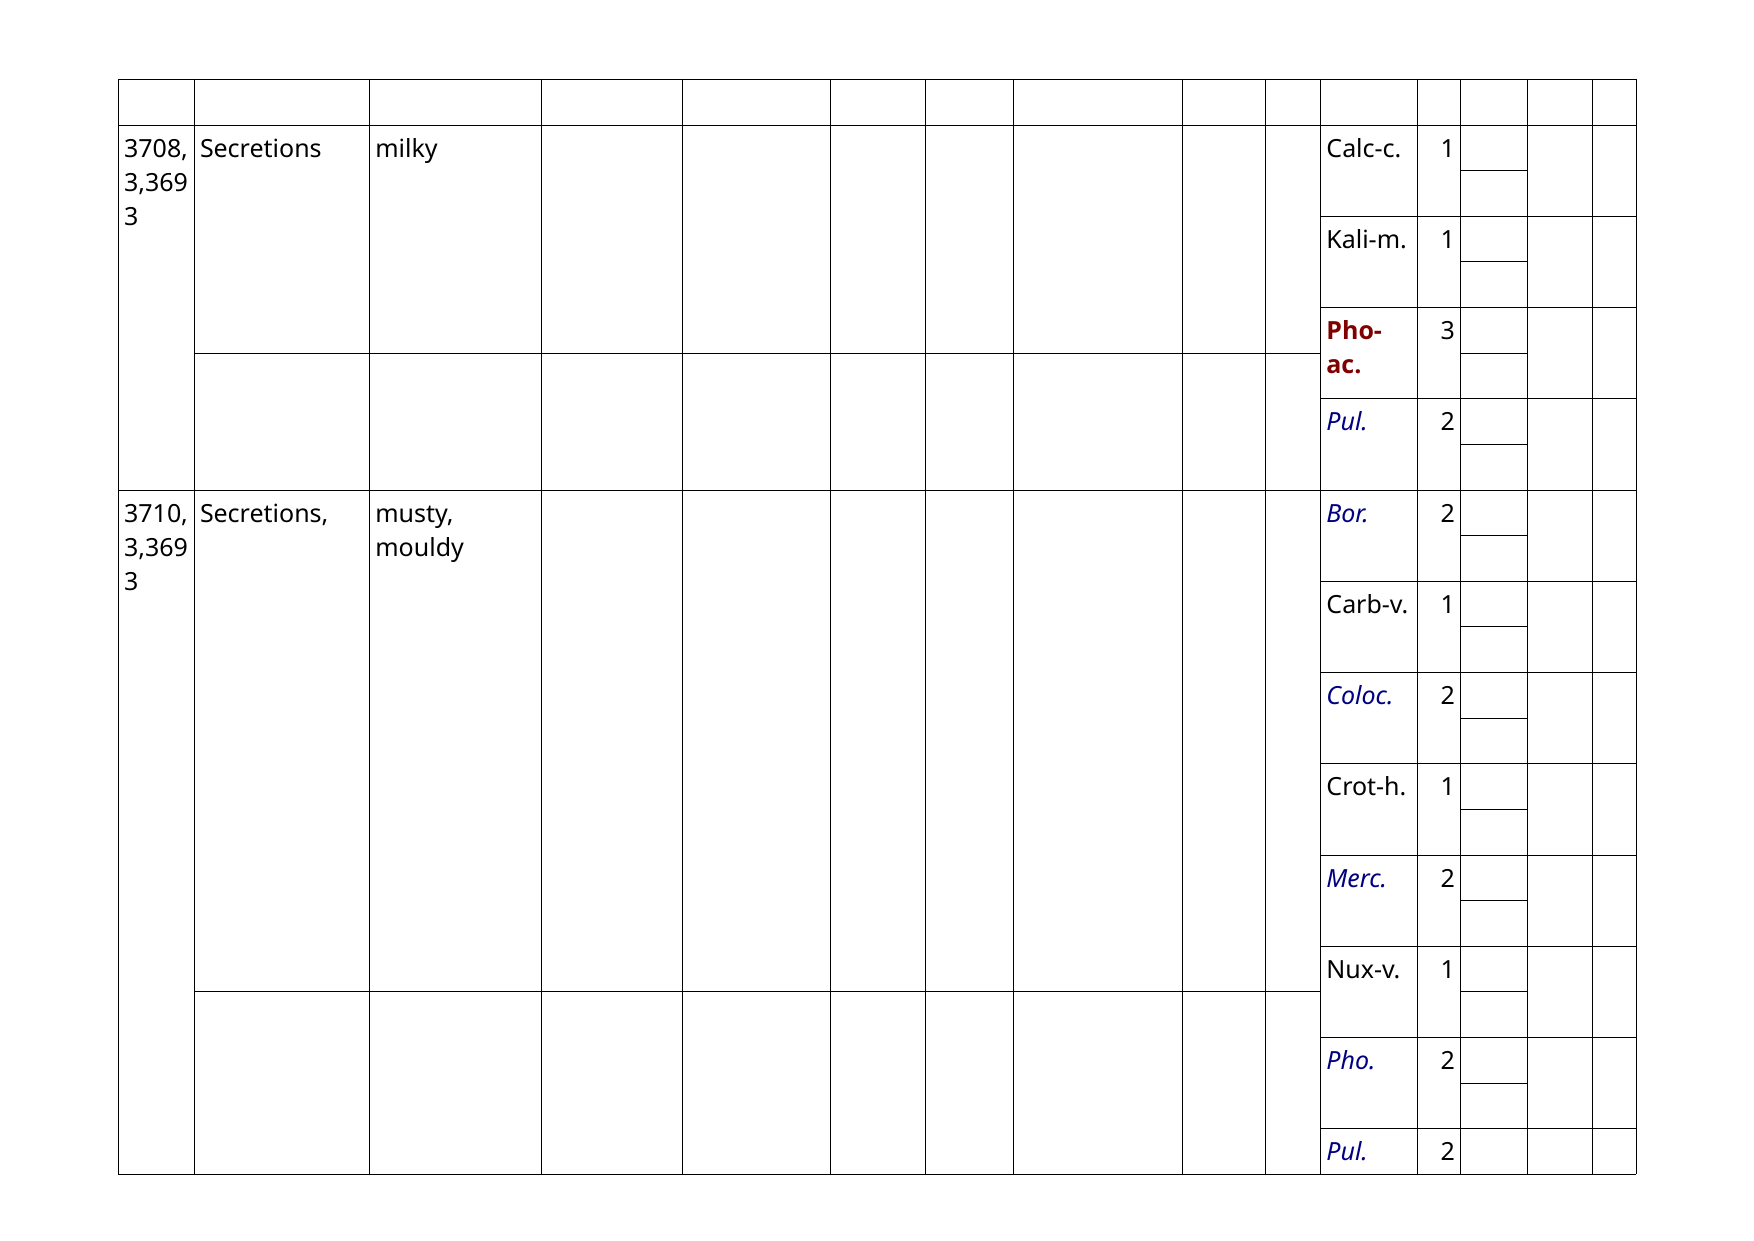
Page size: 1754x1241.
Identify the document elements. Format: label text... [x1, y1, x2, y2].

table_cell [1418, 80, 1460, 124]
table_cell milky [370, 126, 541, 353]
table_cell Calc-c. [1321, 126, 1417, 216]
table_cell Pul. [1321, 399, 1417, 489]
table_cell [195, 354, 369, 489]
table_cell Pho-ac. [1321, 308, 1417, 398]
table_cell [1593, 491, 1636, 581]
table_cell [926, 354, 1013, 489]
table_cell 1 [1418, 947, 1460, 1037]
table_cell [683, 354, 830, 489]
table_cell 2 [1418, 399, 1460, 489]
table_cell [1528, 308, 1592, 398]
table_cell [1461, 582, 1527, 626]
table_cell [1528, 80, 1592, 124]
table_cell Pul. [1321, 1129, 1417, 1174]
table_cell [1461, 1084, 1527, 1128]
table_cell [1593, 308, 1636, 398]
table_cell [1593, 947, 1636, 1037]
table_cell [1461, 764, 1527, 809]
table_cell [831, 354, 925, 489]
table_cell [1593, 764, 1636, 854]
table_cell Secretions, [195, 491, 369, 991]
table_cell [1266, 354, 1320, 489]
table_cell 3708,3,3693 [119, 126, 194, 489]
table_cell Pho. [1321, 1038, 1417, 1128]
table_cell [370, 354, 541, 489]
table_cell Kali-m. [1321, 217, 1417, 307]
table_cell [683, 992, 830, 1174]
table_cell Bor. [1321, 491, 1417, 581]
table_cell [1528, 1129, 1592, 1174]
table_cell [1593, 1038, 1636, 1128]
table_cell [1593, 80, 1636, 124]
table_cell 1 [1418, 764, 1460, 854]
table_cell [926, 126, 1013, 353]
table_cell [1528, 491, 1592, 581]
table_cell 3710,3,3693 [119, 491, 194, 1174]
table_cell [1461, 354, 1527, 398]
table_cell [1593, 1129, 1636, 1174]
table_cell [1461, 536, 1527, 581]
table_cell [1528, 673, 1592, 763]
table_cell [1528, 764, 1592, 854]
table_cell [542, 126, 682, 353]
table_cell [542, 491, 682, 991]
table_cell 1 [1418, 217, 1460, 307]
table_cell [1528, 1038, 1592, 1128]
table_cell [926, 80, 1013, 124]
table_cell [1461, 491, 1527, 535]
table_cell [1014, 491, 1182, 991]
table_cell [1183, 80, 1265, 124]
table_cell [195, 992, 369, 1174]
table_cell [1461, 810, 1527, 854]
table_cell [831, 491, 925, 991]
table_cell [1014, 126, 1182, 353]
table_cell Nux-v. [1321, 947, 1417, 1037]
table_cell [1593, 217, 1636, 307]
table_cell [1461, 992, 1527, 1037]
table_cell [1461, 627, 1527, 672]
table_cell [1593, 582, 1636, 672]
table_cell [683, 80, 830, 124]
table_cell musty, mouldy [370, 491, 541, 991]
table_cell Coloc. [1321, 673, 1417, 763]
table_cell [1266, 491, 1320, 991]
table_cell [683, 126, 830, 353]
table_cell [1461, 719, 1527, 763]
table_cell 2 [1418, 1038, 1460, 1128]
table_cell 1 [1418, 582, 1460, 672]
table_cell [1461, 445, 1527, 489]
table_cell [1461, 1038, 1527, 1083]
table_cell [1593, 856, 1636, 946]
table_cell [1528, 126, 1592, 216]
table_cell [1593, 673, 1636, 763]
table_cell [1014, 80, 1182, 124]
table_cell [1461, 399, 1527, 444]
table_cell [1528, 582, 1592, 672]
table_cell [1461, 126, 1527, 170]
table_cell [1593, 399, 1636, 489]
table_cell [1593, 126, 1636, 216]
table_cell Carb-v. [1321, 582, 1417, 672]
table_cell [542, 354, 682, 489]
table_cell Crot-h. [1321, 764, 1417, 854]
table_cell [683, 491, 830, 991]
table_cell 2 [1418, 491, 1460, 581]
table_cell Secretions [195, 126, 369, 353]
table_cell [1461, 171, 1527, 216]
table_cell [831, 80, 925, 124]
table_cell [1461, 80, 1527, 124]
table_cell 1 [1418, 126, 1460, 216]
table_cell [1266, 126, 1320, 353]
table_cell [1183, 491, 1265, 991]
table_cell [195, 80, 369, 124]
table_cell [831, 992, 925, 1174]
table_cell [1461, 1129, 1527, 1174]
table_cell [1461, 856, 1527, 900]
table_cell [1528, 947, 1592, 1037]
table_cell [1014, 354, 1182, 489]
table_cell [1461, 217, 1527, 261]
table_cell [1528, 217, 1592, 307]
table_cell [370, 992, 541, 1174]
table_cell 2 [1418, 1129, 1460, 1174]
table_cell [1183, 992, 1265, 1174]
table_cell [370, 80, 541, 124]
table_cell [1528, 856, 1592, 946]
table_cell [1461, 901, 1527, 946]
table_cell [542, 80, 682, 124]
table_cell [926, 992, 1013, 1174]
table_cell [1461, 673, 1527, 718]
table_cell [1528, 399, 1592, 489]
table_cell Merc. [1321, 856, 1417, 946]
table_cell [542, 992, 682, 1174]
table_cell [1321, 80, 1417, 124]
table_cell [831, 126, 925, 353]
table_cell 2 [1418, 856, 1460, 946]
table_cell [1183, 354, 1265, 489]
table_cell [926, 491, 1013, 991]
table_cell [1266, 992, 1320, 1174]
table_cell [1461, 308, 1527, 353]
table_cell [1266, 80, 1320, 124]
table_cell [1461, 262, 1527, 307]
table_cell 2 [1418, 673, 1460, 763]
table_cell 3 [1418, 308, 1460, 398]
table_cell [1183, 126, 1265, 353]
table_cell [119, 80, 194, 124]
table_cell [1461, 947, 1527, 991]
table_cell [1014, 992, 1182, 1174]
